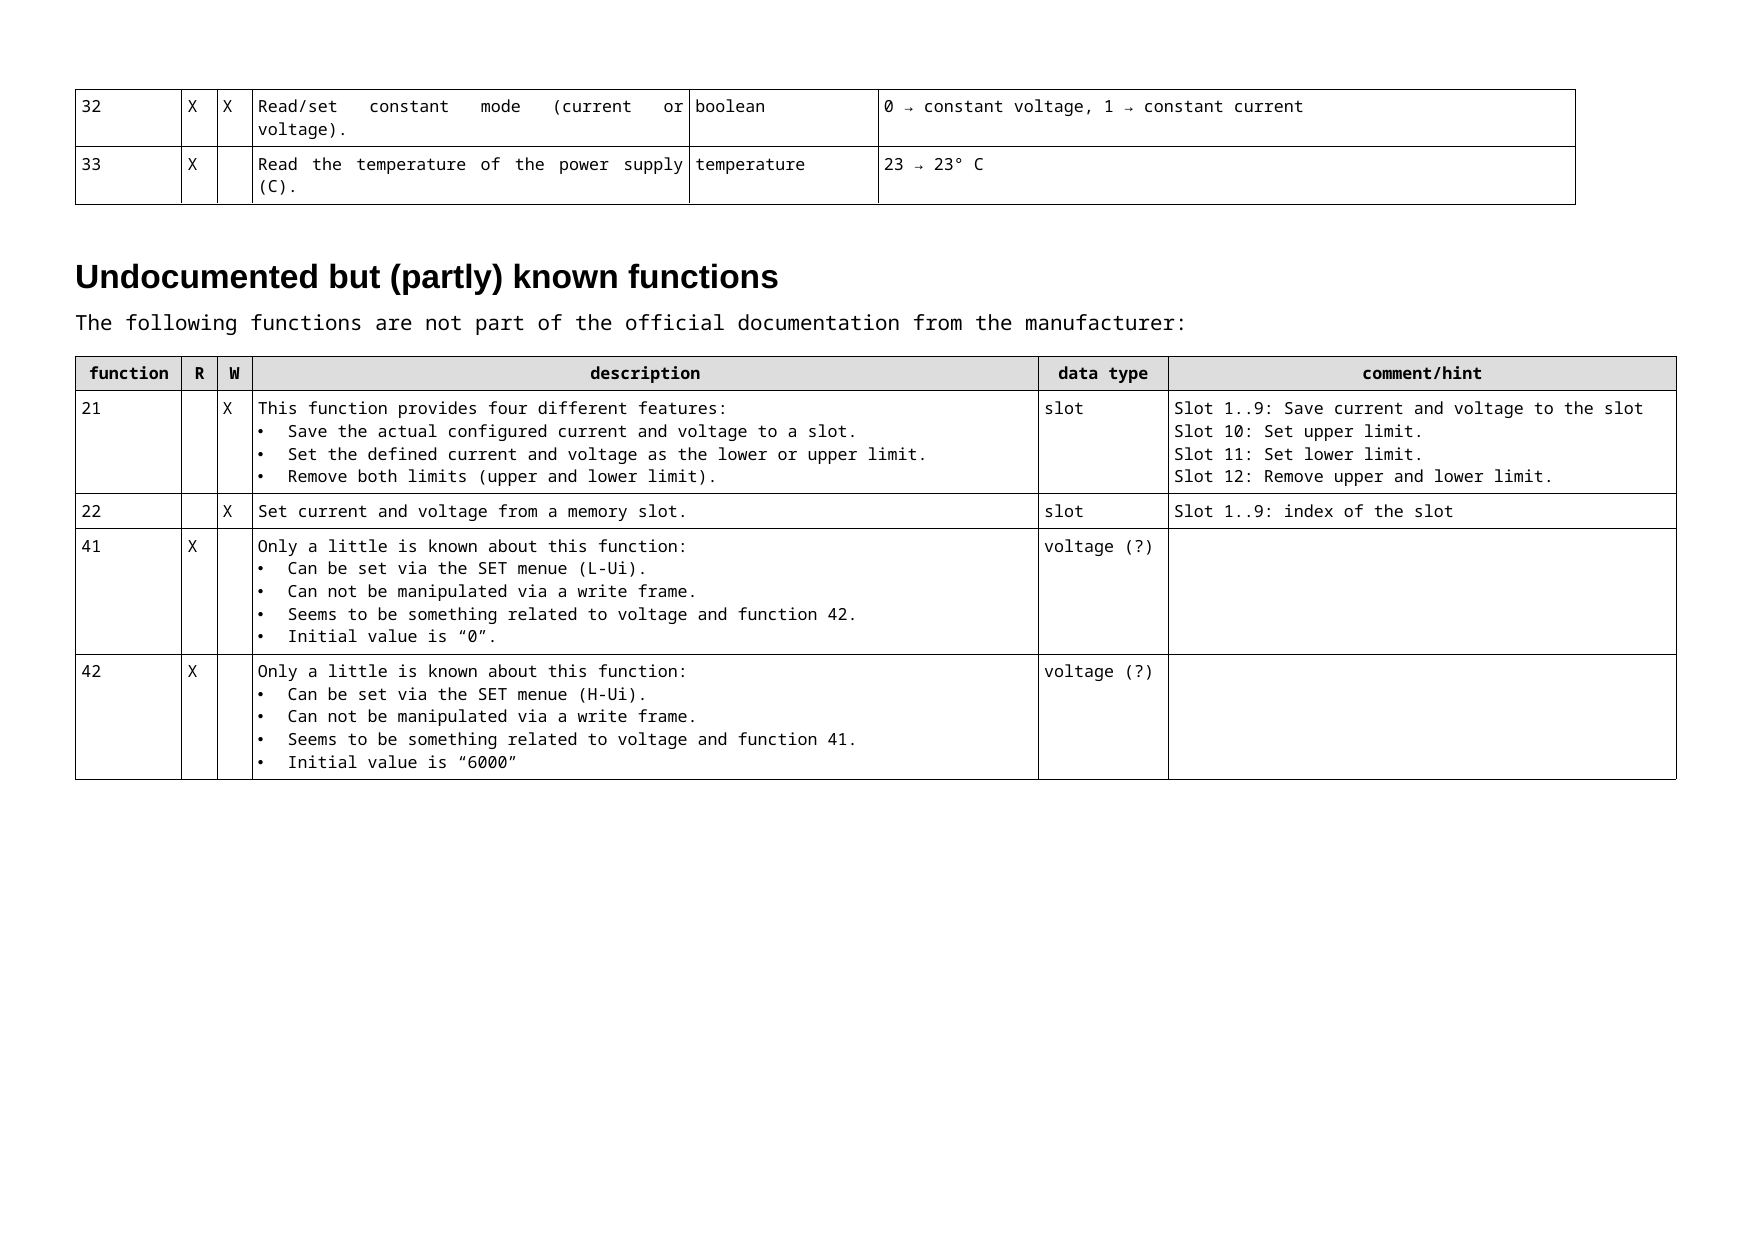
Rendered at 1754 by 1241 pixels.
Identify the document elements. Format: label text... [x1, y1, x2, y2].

table_cell X [218, 90, 252, 146]
table_cell slot [1039, 391, 1168, 493]
table_cell X [182, 529, 217, 653]
table_cell 0 → constant voltage, 1 → constant current [879, 90, 1575, 146]
table_cell [182, 494, 217, 528]
table_cell 32 [76, 90, 181, 146]
table_cell [1169, 655, 1676, 779]
table_cell Only a little is known about this function: Can be set via the SET menue (L-Ui). Can not be manipulated via a write frame. Seems to be something related to voltage and function 42. Initial value is “0”. [253, 529, 1038, 653]
table_cell 23 → 23° C [879, 147, 1575, 203]
text The following functions are not part of the official documentation from the manufacturer: [75, 308, 1679, 337]
table_header R [182, 357, 217, 390]
table_cell 33 [76, 147, 181, 203]
table_cell voltage (?) [1039, 529, 1168, 653]
table_cell Set current and voltage from a memory slot. [253, 494, 1038, 528]
table_cell [218, 147, 252, 203]
table_header description [253, 357, 1038, 390]
table_cell Only a little is known about this function: Can be set via the SET menue (H-Ui). Can not be manipulated via a write frame. Seems to be something related to voltage and function 41. Initial value is “6000” [253, 655, 1038, 779]
table_cell Read/set constant mode (current or voltage). [253, 90, 689, 146]
table_header data type [1039, 357, 1168, 390]
table_cell X [182, 90, 217, 146]
table_cell 21 [76, 391, 181, 493]
table_cell This function provides four different features: Save the actual configured current and voltage to a slot. Set the defined current and voltage as the lower or upper limit. Remove both limits (upper and lower limit). [253, 391, 1038, 493]
table_cell [218, 529, 252, 653]
table_cell temperature [690, 147, 878, 203]
table_cell 42 [76, 655, 181, 779]
table_cell boolean [690, 90, 878, 146]
table_cell [1169, 529, 1676, 653]
table_cell Slot 1..9: Save current and voltage to the slot Slot 10: Set upper limit. Slot 11: Set lower limit. Slot 12: Remove upper and lower limit. [1169, 391, 1676, 493]
table_cell 41 [76, 529, 181, 653]
table_cell [182, 391, 217, 493]
subtitle Undocumented but (partly) known functions [75, 257, 1679, 296]
table_header comment/hint [1169, 357, 1676, 390]
table_cell [218, 655, 252, 779]
table_header function [76, 357, 181, 390]
table_cell 22 [76, 494, 181, 528]
table_cell Read the temperature of the power supply (C). [253, 147, 689, 203]
table_header W [218, 357, 252, 390]
table_cell X [182, 655, 217, 779]
table_cell Slot 1..9: index of the slot [1169, 494, 1676, 528]
table_cell X [182, 147, 217, 203]
table_cell slot [1039, 494, 1168, 528]
table_cell X [218, 494, 252, 528]
table_cell X [218, 391, 252, 493]
table_cell voltage (?) [1039, 655, 1168, 779]
